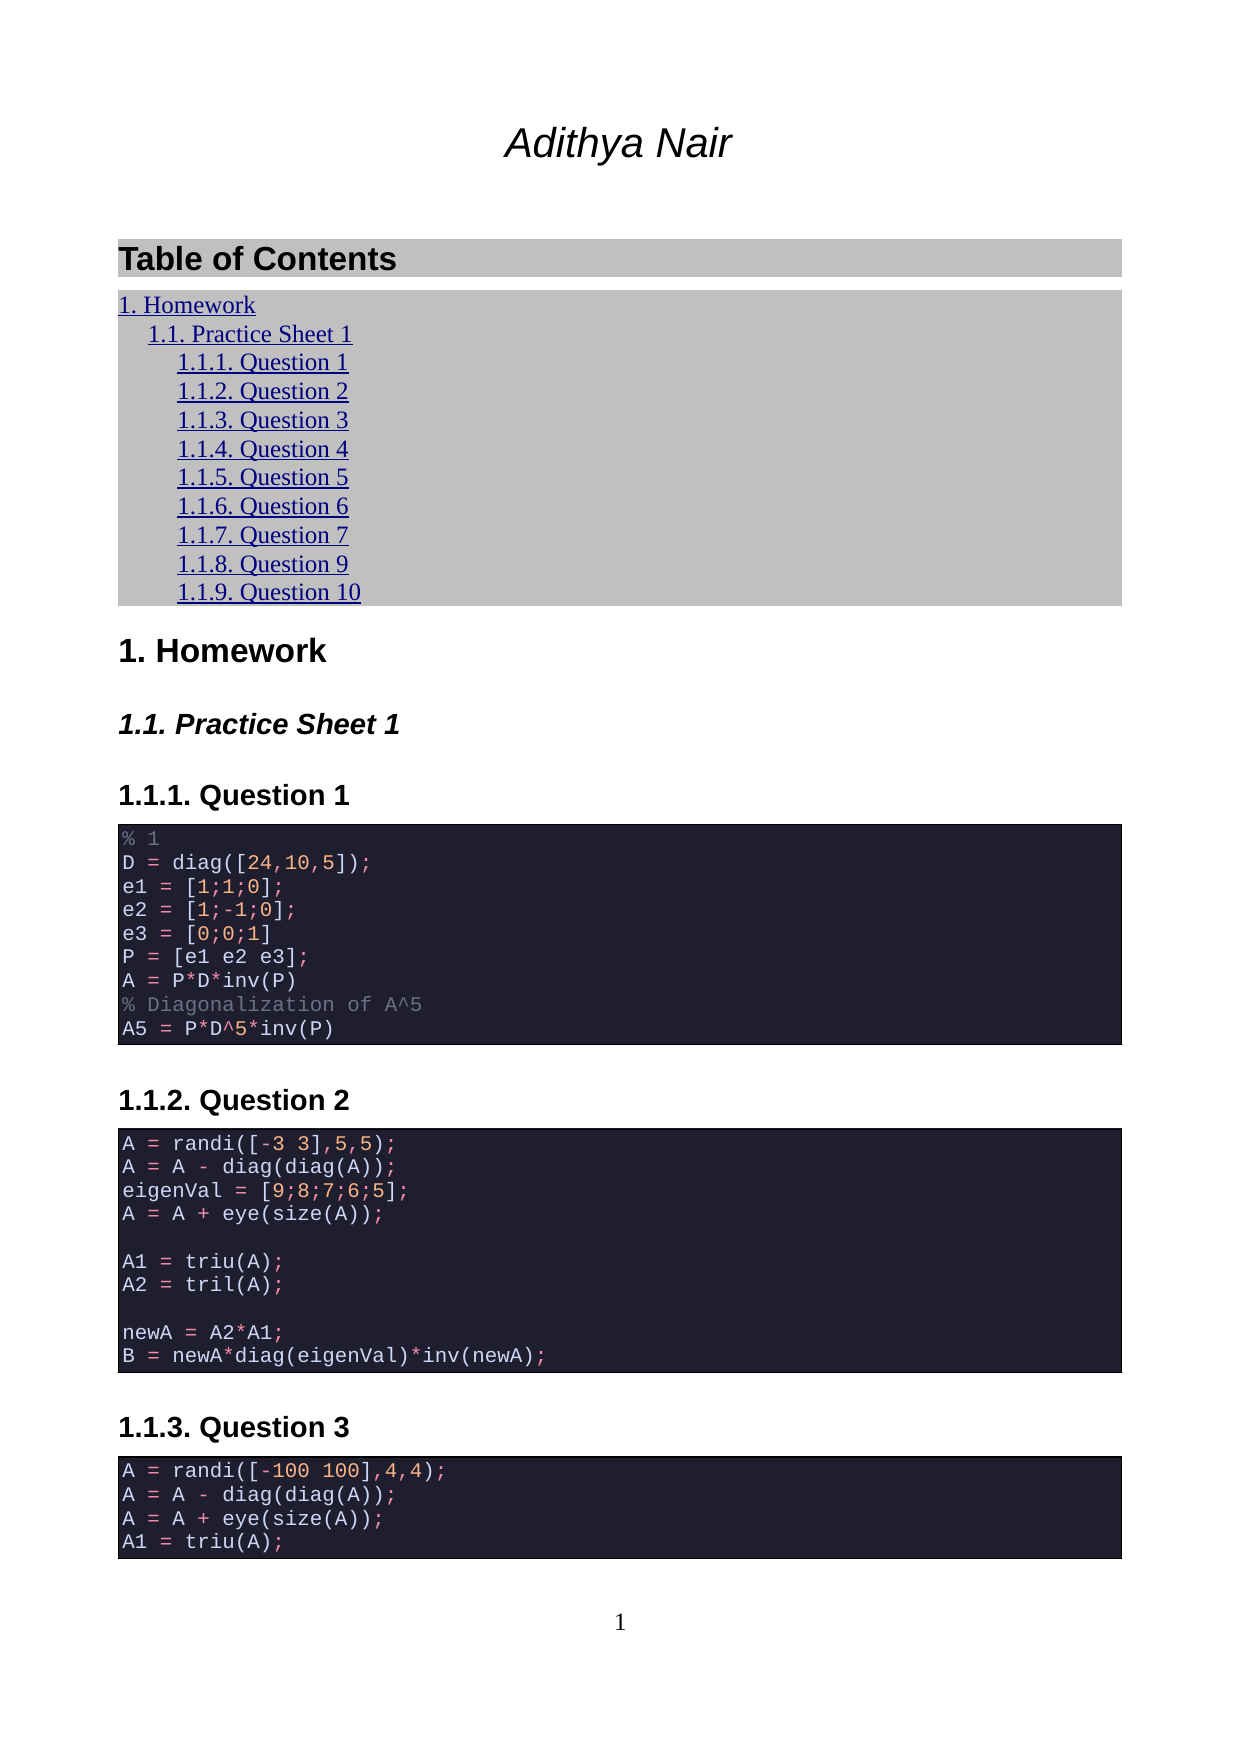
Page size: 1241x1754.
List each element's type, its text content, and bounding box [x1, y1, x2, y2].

text P = [e1 e2 e3]; [119, 943, 1121, 966]
text A1 = triu(A); [119, 1527, 1121, 1558]
text 1.1.2. Question 2 [177, 376, 1122, 405]
text % 1 [119, 825, 1121, 848]
subtitle Homework [118, 631, 1122, 670]
text 1.1.1. Question 1 [177, 347, 1122, 376]
text e3 = [0;0;1] [119, 919, 1121, 943]
text A = A - diag(diag(A)); [119, 1480, 1121, 1504]
text eigenVal = [9;8;7;6;5]; [119, 1176, 1121, 1199]
text 1.1.6. Question 6 [177, 491, 1122, 520]
text A2 = tril(A); [119, 1270, 1121, 1294]
text 1.1. Practice Sheet 1 [148, 319, 1122, 347]
text A = A + eye(size(A)); [119, 1504, 1121, 1527]
subtitle Adithya Nair [118, 118, 1122, 166]
text 1.1.4. Question 4 [177, 434, 1122, 462]
text A = randi([-100 100],4,4); [119, 1458, 1121, 1480]
text A5 = P*D^5*inv(P) [119, 1013, 1121, 1044]
text A = P*D*inv(P) [119, 966, 1121, 990]
text e1 = [1;1;0]; [119, 872, 1121, 895]
text e2 = [1;-1;0]; [119, 895, 1121, 919]
text 1.1.5. Question 5 [177, 462, 1122, 491]
text 1.1.9. Question 10 [177, 577, 1122, 606]
text A1 = triu(A); [119, 1247, 1121, 1270]
subtitle Question 1 [118, 778, 1122, 812]
text A = A + eye(size(A)); [119, 1199, 1121, 1223]
subtitle Question 3 [118, 1410, 1122, 1444]
text 1.1.3. Question 3 [177, 405, 1122, 434]
text A = A - diag(diag(A)); [119, 1152, 1121, 1176]
text B = newA*diag(eigenVal)*inv(newA); [119, 1341, 1121, 1372]
subtitle Question 2 [118, 1082, 1122, 1116]
subtitle Practice Sheet 1 [118, 707, 1122, 741]
text 1.1.7. Question 7 [177, 520, 1122, 549]
text D = diag([24,10,5]); [119, 848, 1121, 872]
text % Diagonalization of A^5 [119, 990, 1121, 1013]
text 1. Homework [118, 290, 1122, 319]
text newA = A2*A1; [119, 1318, 1121, 1341]
subtitle Table of Contents [118, 239, 1122, 277]
text 1.1.8. Question 9 [177, 549, 1122, 577]
text A = randi([-3 3],5,5); [119, 1130, 1121, 1152]
